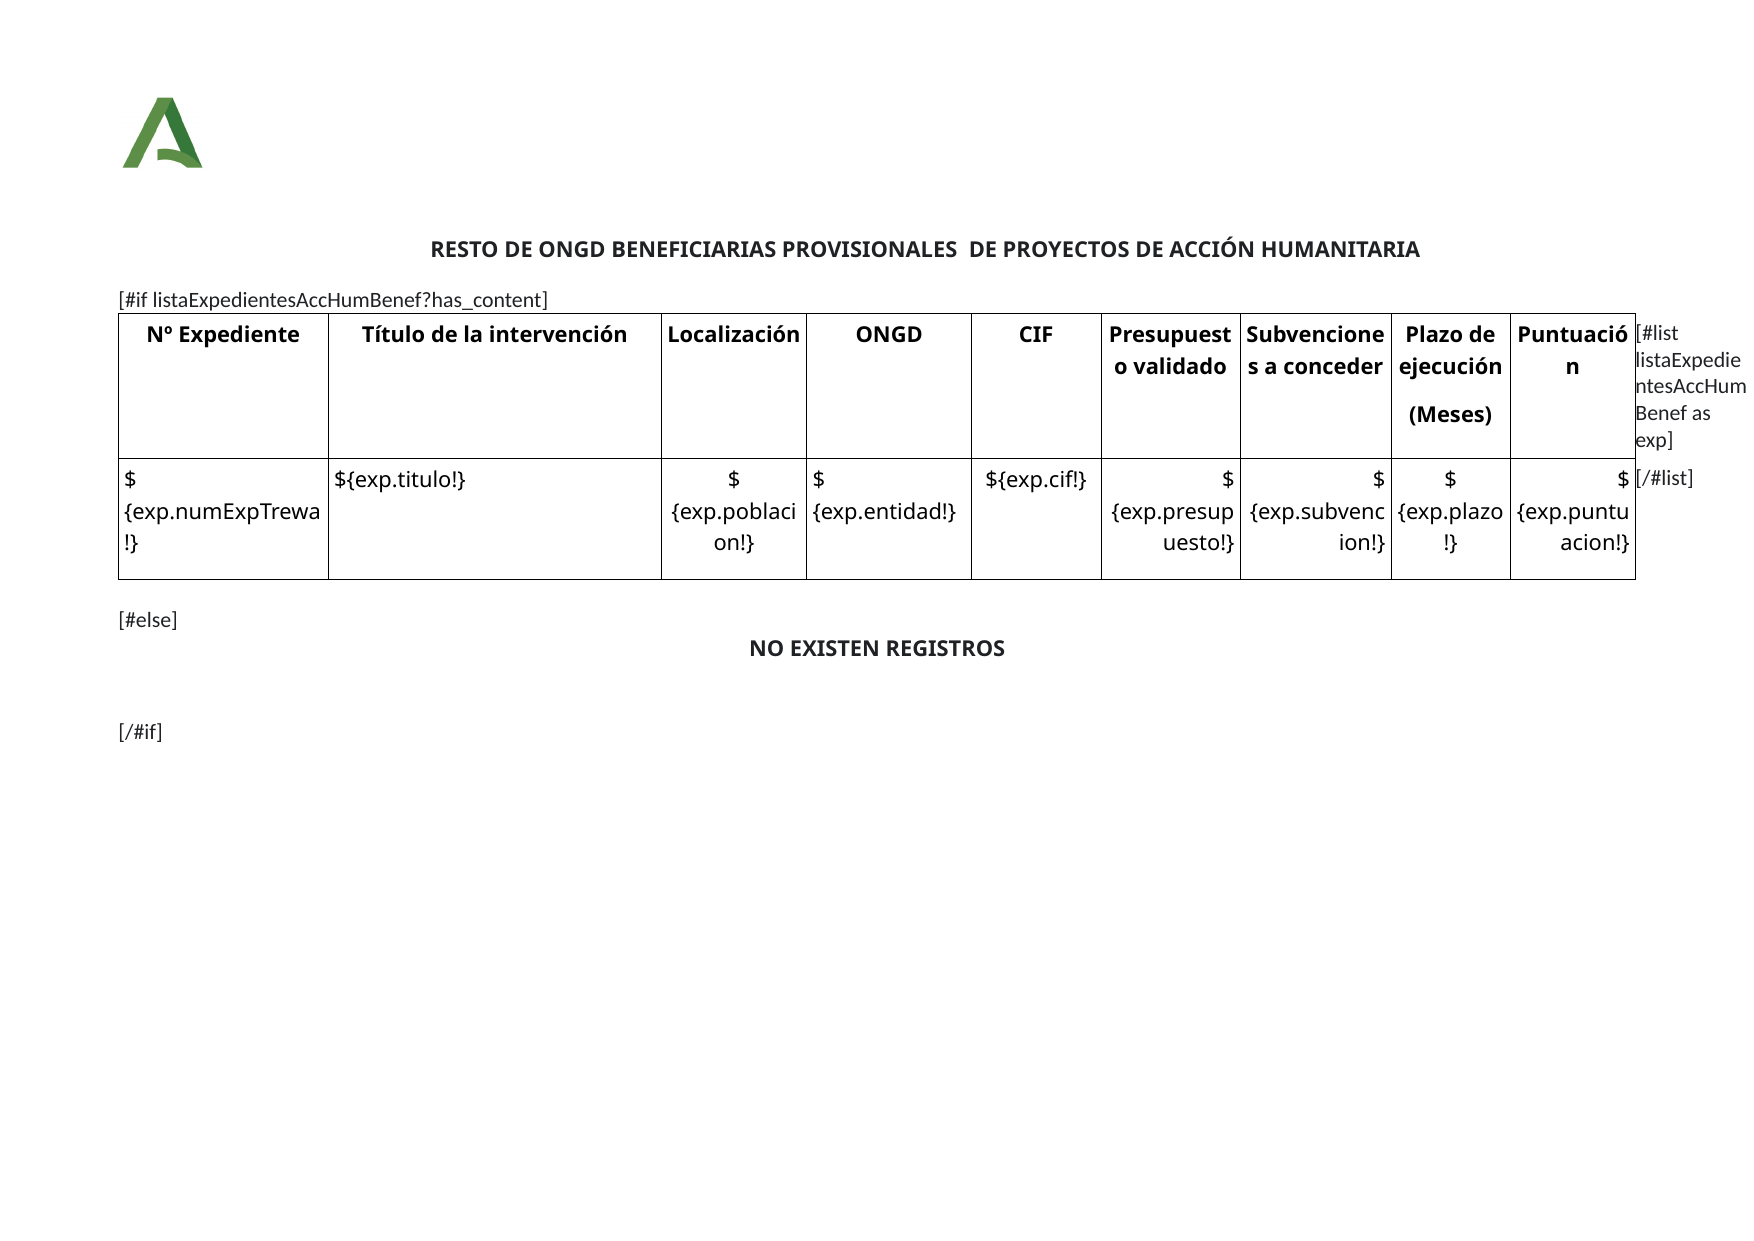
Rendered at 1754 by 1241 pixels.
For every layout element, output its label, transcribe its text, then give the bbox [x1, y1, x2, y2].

table_header ONGD [807, 314, 971, 458]
table_header Puntuación [1511, 314, 1635, 458]
text [/#if] [118, 718, 1636, 745]
table_cell ${exp.entidad!} [807, 459, 971, 579]
text [#if listaExpedientesAccHumBenef?has_content] [118, 287, 1636, 313]
text RESTO DE ONGD BENEFICIARIAS PROVISIONALES DE PROYECTOS DE ACCIÓN HUMANITARIA [220, 234, 1631, 264]
table_header [#list listaExpedientesAccHumBenef as exp] [1636, 313, 1752, 458]
table_cell ${exp.puntuacion!} [1511, 459, 1635, 579]
table_cell ${exp.subvencion!} [1241, 459, 1391, 579]
table_header Título de la intervención [329, 314, 661, 458]
table_header CIF [972, 314, 1101, 458]
text NO EXISTEN REGISTROS [118, 633, 1636, 663]
table_header Localización [662, 314, 806, 458]
table_cell ${exp.plazo!} [1392, 459, 1510, 579]
table_header Plazo de ejecución (Meses) [1392, 314, 1510, 458]
table_header Presupuesto validado [1102, 314, 1240, 458]
table_cell ${exp.numExpTrewa!} [119, 459, 328, 579]
table_cell ${exp.cif!} [972, 459, 1101, 579]
table_header Nº Expediente [119, 314, 328, 458]
table_header Subvenciones a conceder [1241, 314, 1391, 458]
picture [118, 93, 207, 172]
table_cell ${exp.presupuesto!} [1102, 459, 1240, 579]
table_cell [/#list] [1636, 458, 1752, 579]
text [#else] [118, 606, 1636, 633]
table_cell ${exp.titulo!} [329, 459, 661, 579]
table_cell ${exp.poblacion!} [662, 459, 806, 579]
